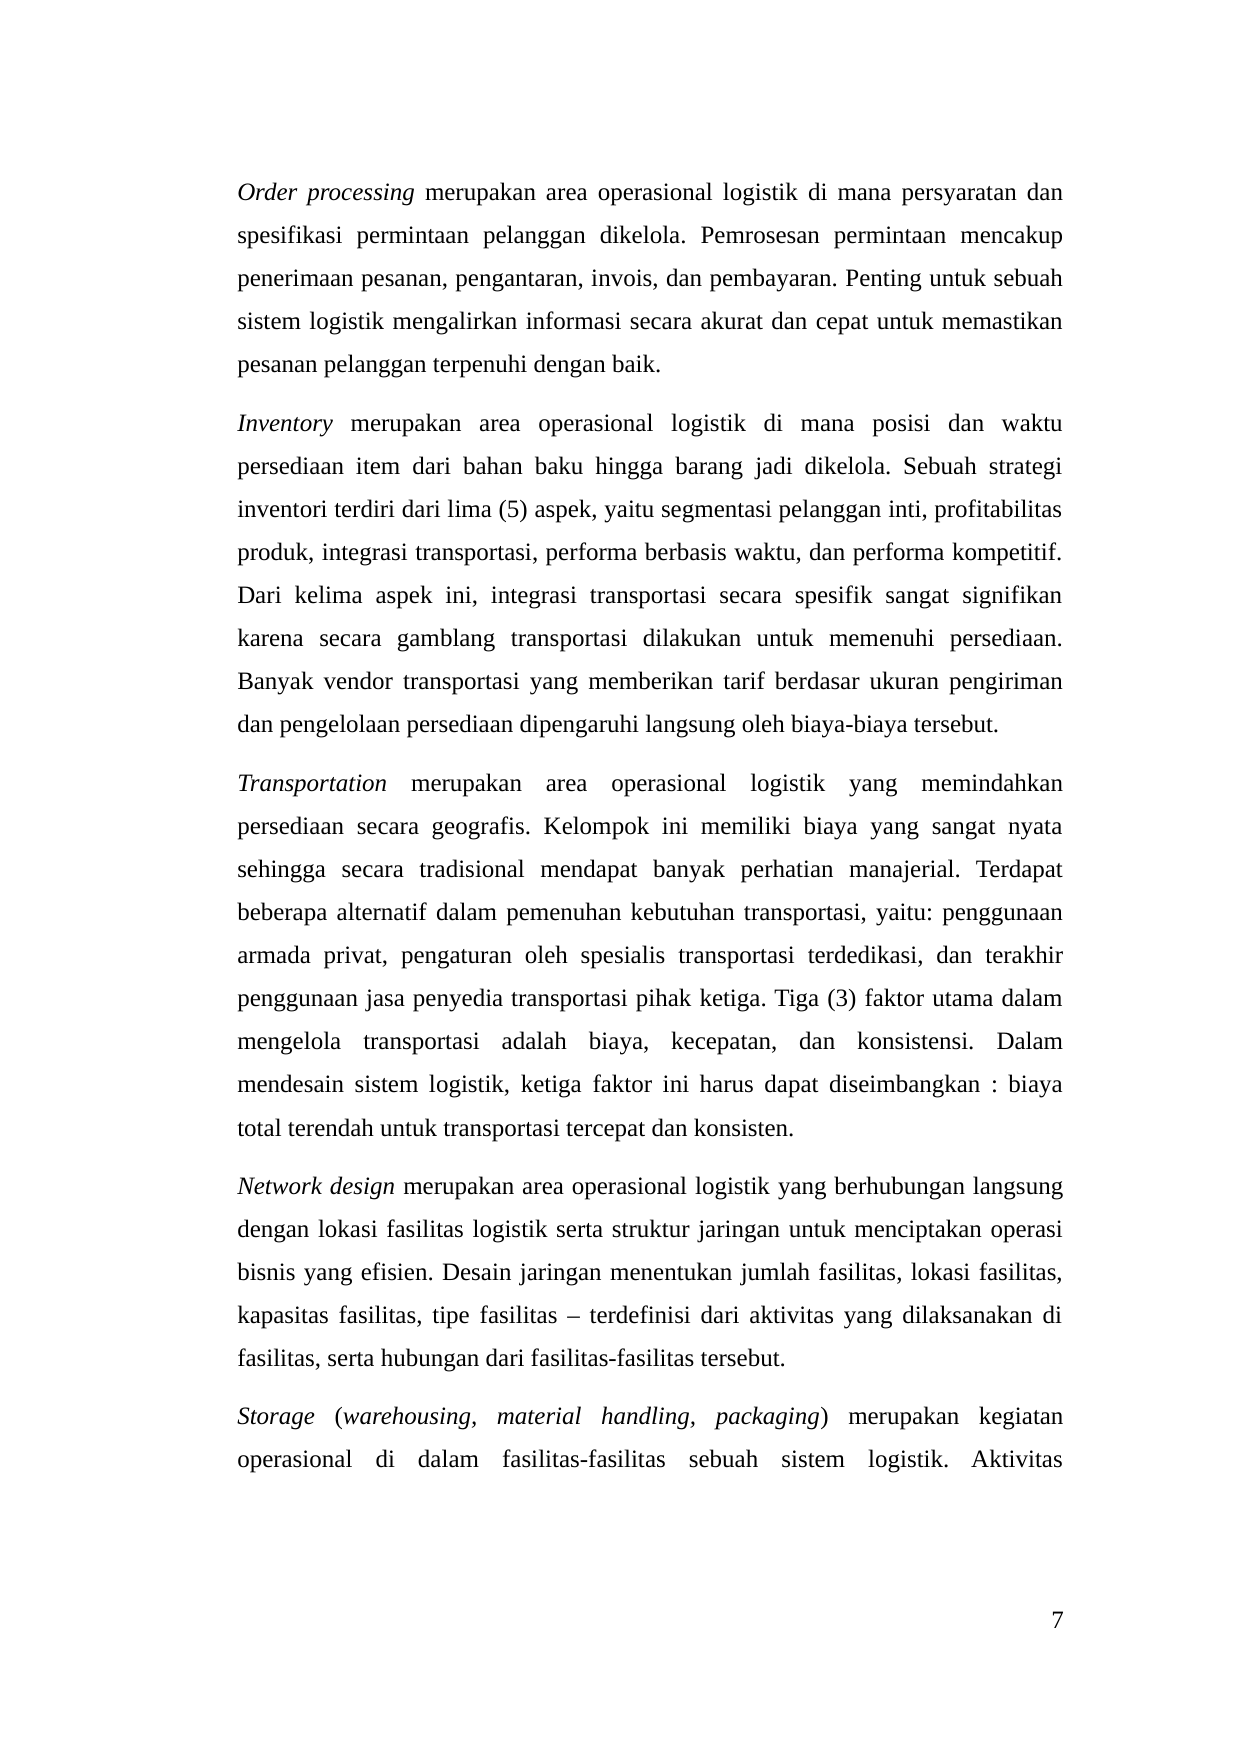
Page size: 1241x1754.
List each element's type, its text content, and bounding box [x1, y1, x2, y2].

text Transportation merupakan area operasional logistik yang memindahkan persediaan secara geografis. Kelompok ini memiliki biaya yang sangat nyata sehingga secara tradisional mendapat banyak perhatian manajerial. Terdapat beberapa alternatif dalam pemenuhan kebutuhan transportasi, yaitu: penggunaan armada privat, pengaturan oleh spesialis transportasi terdedikasi, dan terakhir penggunaan jasa penyedia transportasi pihak ketiga. Tiga (3) faktor utama dalam mengelola transportasi adalah biaya, kecepatan, dan konsistensi. Dalam mendesain sistem logistik, ketiga faktor ini harus dapat diseimbangkan : biaya total terendah untuk transportasi tercepat dan konsisten. [237, 768, 1063, 1141]
text Inventory merupakan area operasional logistik di mana posisi dan waktu persediaan item dari bahan baku hingga barang jadi dikelola. Sebuah strategi inventori terdiri dari lima (5) aspek, yaitu segmentasi pelanggan inti, profitabilitas produk, integrasi transportasi, performa berbasis waktu, dan performa kompetitif. Dari kelima aspek ini, integrasi transportasi secara spesifik sangat signifikan karena secara gamblang transportasi dilakukan untuk memenuhi persediaan. Banyak vendor transportasi yang memberikan tarif berdasar ukuran pengiriman dan pengelolaan persediaan dipengaruhi langsung oleh biaya-biaya tersebut. [237, 408, 1063, 738]
text Network design merupakan area operasional logistik yang berhubungan langsung dengan lokasi fasilitas logistik serta struktur jaringan untuk menciptakan operasi bisnis yang efisien. Desain jaringan menentukan jumlah fasilitas, lokasi fasilitas, kapasitas fasilitas, tipe fasilitas – terdefinisi dari aktivitas yang dilaksanakan di fasilitas, serta hubungan dari fasilitas-fasilitas tersebut. [237, 1171, 1063, 1372]
text Storage (warehousing, material handling, packaging) merupakan kegiatan operasional di dalam fasilitas-fasilitas sebuah sistem logistik. Aktivitas [237, 1401, 1063, 1473]
text Order processing merupakan area operasional logistik di mana persyaratan dan spesifikasi permintaan pelanggan dikelola. Pemrosesan permintaan mencakup penerimaan pesanan, pengantaran, invois, dan pembayaran. Penting untuk sebuah sistem logistik mengalirkan informasi secara akurat dan cepat untuk memastikan pesanan pelanggan terpenuhi dengan baik. [237, 177, 1063, 378]
